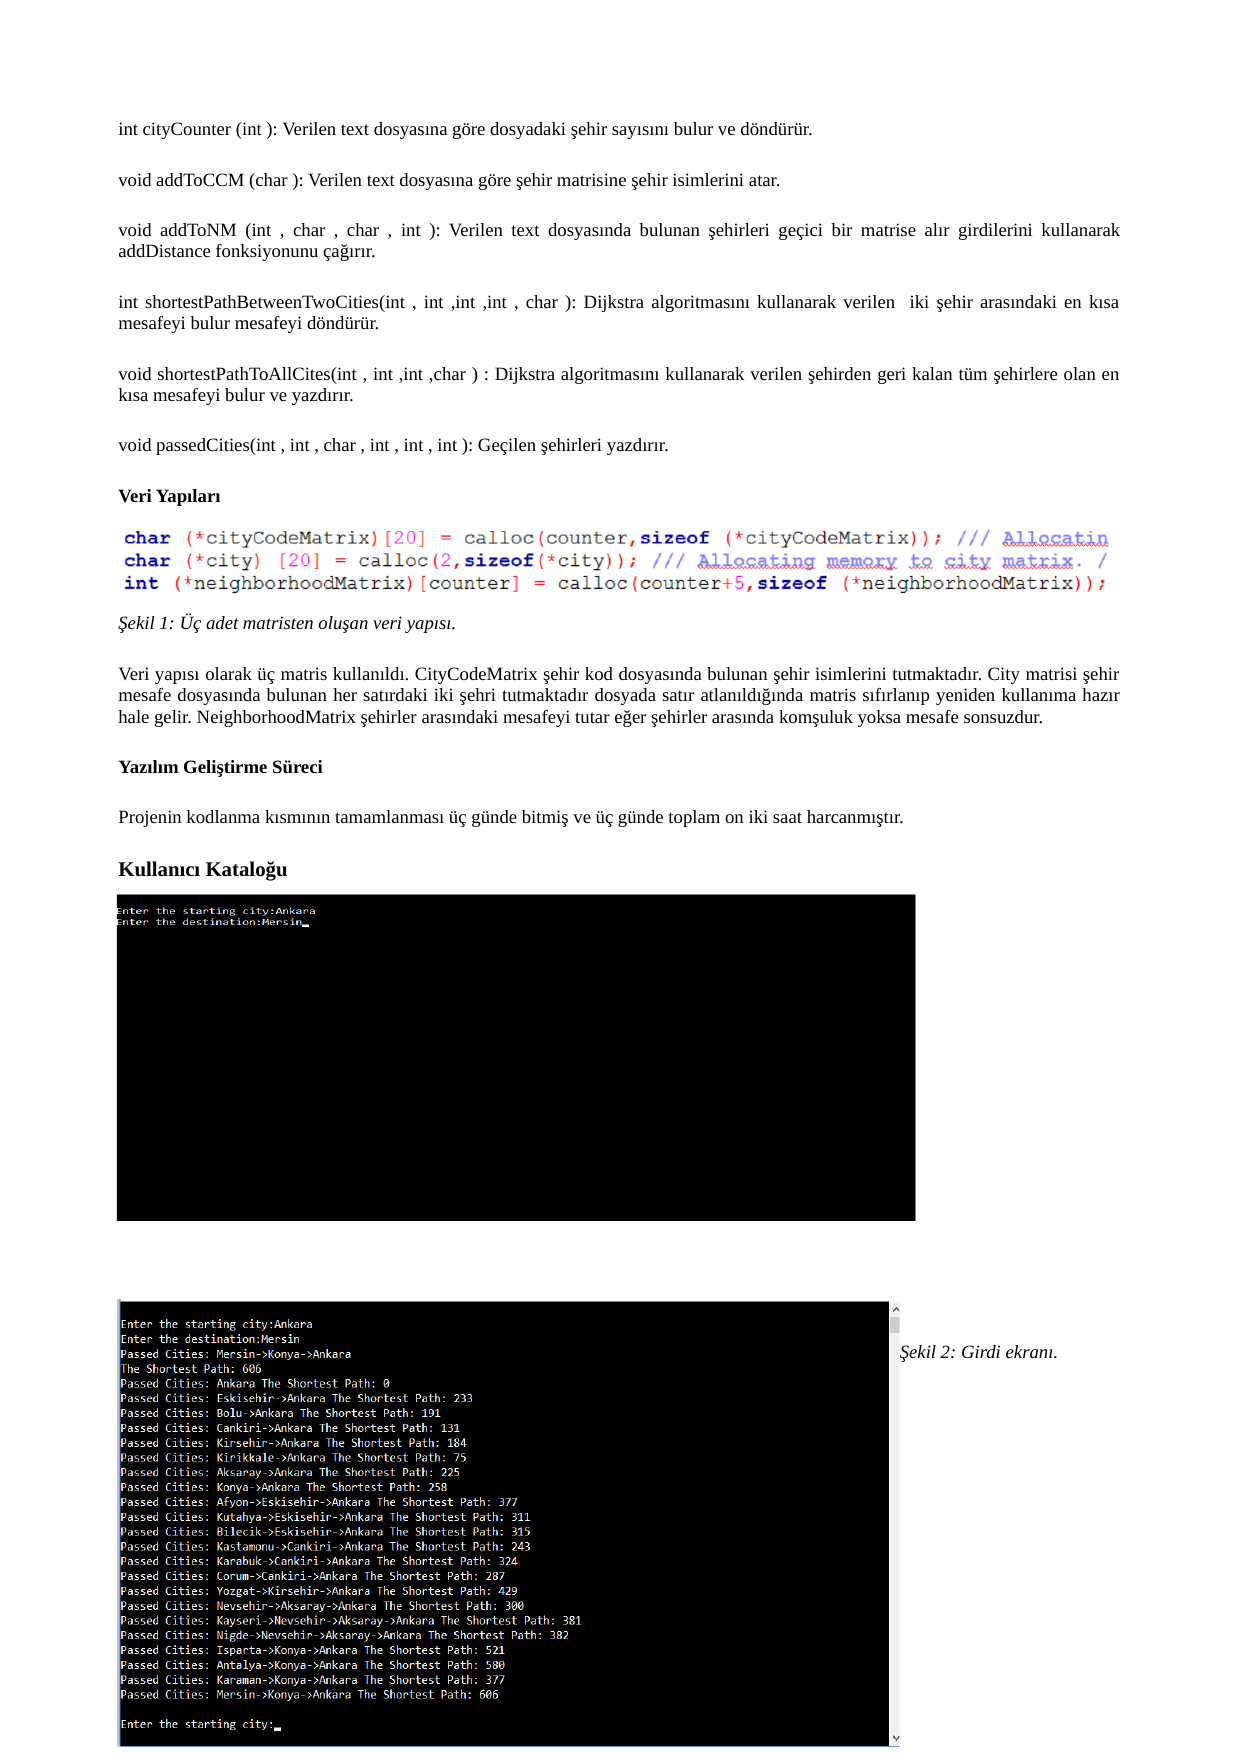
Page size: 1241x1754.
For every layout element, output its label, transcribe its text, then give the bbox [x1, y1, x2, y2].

text Yazılım Geliştirme Süreci [118, 756, 1122, 777]
text Projenin kodlanma kısmının tamamlanması üç günde bitmiş ve üç günde toplam on iki saat harcanmıştır. [118, 806, 1122, 828]
text Şekil 1: Üç adet matristen oluşan veri yapısı. [118, 506, 1122, 634]
picture [116, 893, 916, 1221]
text int cityCounter (int ): Verilen text dosyasına göre dosyadaki şehir sayısını bulur ve döndürür. [118, 118, 1122, 140]
picture [104, 509, 1109, 613]
text void addToCCM (char ): Verilen text dosyasına göre şehir matrisine şehir isimlerini atar. [118, 168, 1122, 190]
text Kullanıcı Kataloğu [118, 857, 1122, 881]
text Şekil 2: Girdi ekranı. [900, 1341, 1122, 1362]
text Veri Yapıları [118, 485, 1122, 506]
text void addToNM (int , char , char , int ): Verilen text dosyasında bulunan şehirleri geçici bir matrise alır girdilerini kullanarak addDistance fonksiyonunu çağırır. [118, 219, 1122, 262]
text Veri yapısı olarak üç matris kullanıldı. CityCodeMatrix şehir kod dosyasında bulunan şehir isimlerini tutmaktadır. City matrisi şehir mesafe dosyasında bulunan her satırdaki iki şehri tutmaktadır dosyada satır atlanıldığında matris sıfırlanıp yeniden kullanıma hazır hale gelir. NeighborhoodMatrix şehirler arasındaki mesafeyi tutar eğer şehirler arasında komşuluk yoksa mesafe sonsuzdur. [118, 662, 1122, 727]
text void passedCities(int , int , char , int , int , int ): Geçilen şehirleri yazdırır. [118, 434, 1122, 456]
text int shortestPathBetweenTwoCities(int , int ,int ,int , char ): Dijkstra algoritmasını kullanarak verilen iki şehir arasındaki en kısa mesafeyi bulur mesafeyi döndürür. [118, 291, 1122, 334]
text void shortestPathToAllCites(int , int ,int ,char ) : Dijkstra algoritmasını kullanarak verilen şehirden geri kalan tüm şehirlere olan en kısa mesafeyi bulur ve yazdırır. [118, 362, 1122, 406]
picture [116, 1299, 900, 1747]
